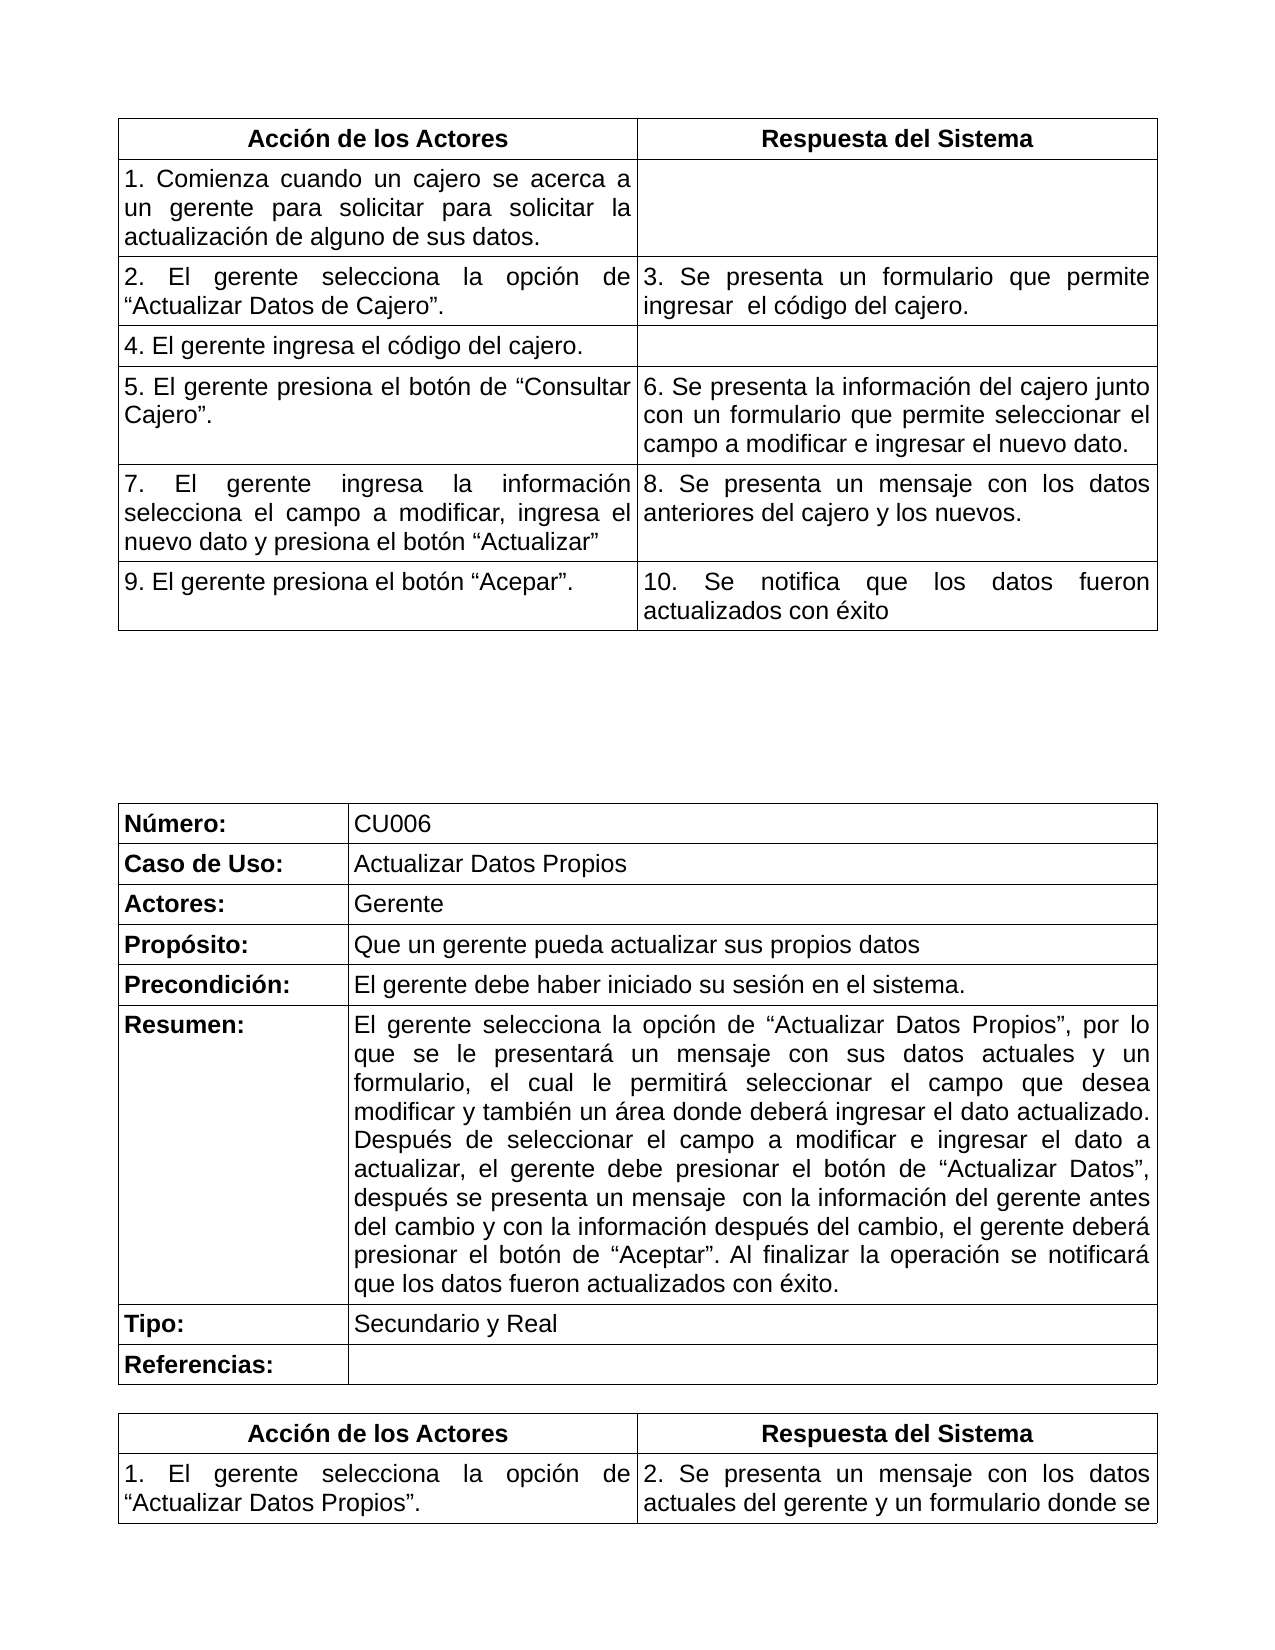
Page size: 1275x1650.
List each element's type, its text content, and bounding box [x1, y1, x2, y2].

table_cell [349, 1345, 1157, 1384]
table_cell Que un gerente pueda actualizar sus propios datos [349, 925, 1157, 964]
table_cell 5. El gerente presiona el botón de “Consultar Cajero”. [119, 367, 637, 463]
table_cell 1. El gerente selecciona la opción de “Actualizar Datos Propios”. [119, 1454, 637, 1522]
table_header Acción de los Actores [119, 1414, 637, 1453]
table_cell 4. El gerente ingresa el código del cajero. [119, 326, 637, 366]
table_cell 3. Se presenta un formulario que permite ingresar el código del cajero. [638, 257, 1157, 325]
table_header Acción de los Actores [119, 119, 637, 158]
table_cell 1. Comienza cuando un cajero se acerca a un gerente para solicitar para solicitar la actualización de alguno de sus datos. [119, 160, 637, 256]
table_header Número: [119, 804, 348, 843]
table_cell [638, 160, 1157, 256]
table_cell El gerente selecciona la opción de “Actualizar Datos Propios”, por lo que se le presentará un mensaje con sus datos actuales y un formulario, el cual le permitirá seleccionar el campo que desea modificar y también un área donde deberá ingresar el dato actualizado. Después de seleccionar el campo a modificar e ingresar el dato a actualizar, el gerente debe presionar el botón de “Actualizar Datos”, después se presenta un mensaje con la información del gerente antes del cambio y con la información después del cambio, el gerente deberá presionar el botón de “Aceptar”. Al finalizar la operación se notificará que los datos fueron actualizados con éxito. [349, 1006, 1157, 1303]
table_header Respuesta del Sistema [638, 119, 1157, 158]
table_header CU006 [349, 804, 1157, 843]
table_cell 2. El gerente selecciona la opción de “Actualizar Datos de Cajero”. [119, 257, 637, 325]
table_cell Referencias: [119, 1345, 348, 1384]
table_cell 9. El gerente presiona el botón “Acepar”. [119, 562, 637, 630]
table_cell 6. Se presenta la información del cajero junto con un formulario que permite seleccionar el campo a modificar e ingresar el nuevo dato. [638, 367, 1157, 463]
table_header Respuesta del Sistema [638, 1414, 1157, 1453]
table_cell Gerente [349, 885, 1157, 924]
table_cell Caso de Uso: [119, 844, 348, 883]
table_cell Actualizar Datos Propios [349, 844, 1157, 883]
table_cell Tipo: [119, 1305, 348, 1344]
table_cell Actores: [119, 885, 348, 924]
table_cell Resumen: [119, 1006, 348, 1303]
table_cell 7. El gerente ingresa la información selecciona el campo a modificar, ingresa el nuevo dato y presiona el botón “Actualizar” [119, 465, 637, 561]
table_cell 10. Se notifica que los datos fueron actualizados con éxito [638, 562, 1157, 630]
table_cell Propósito: [119, 925, 348, 964]
table_cell 8. Se presenta un mensaje con los datos anteriores del cajero y los nuevos. [638, 465, 1157, 561]
table_cell 2. Se presenta un mensaje con los datos actuales del gerente y un formulario donde se [638, 1454, 1157, 1522]
table_cell Precondición: [119, 965, 348, 1004]
table_cell Secundario y Real [349, 1305, 1157, 1344]
table_cell El gerente debe haber iniciado su sesión en el sistema. [349, 965, 1157, 1004]
table_cell [638, 326, 1157, 366]
